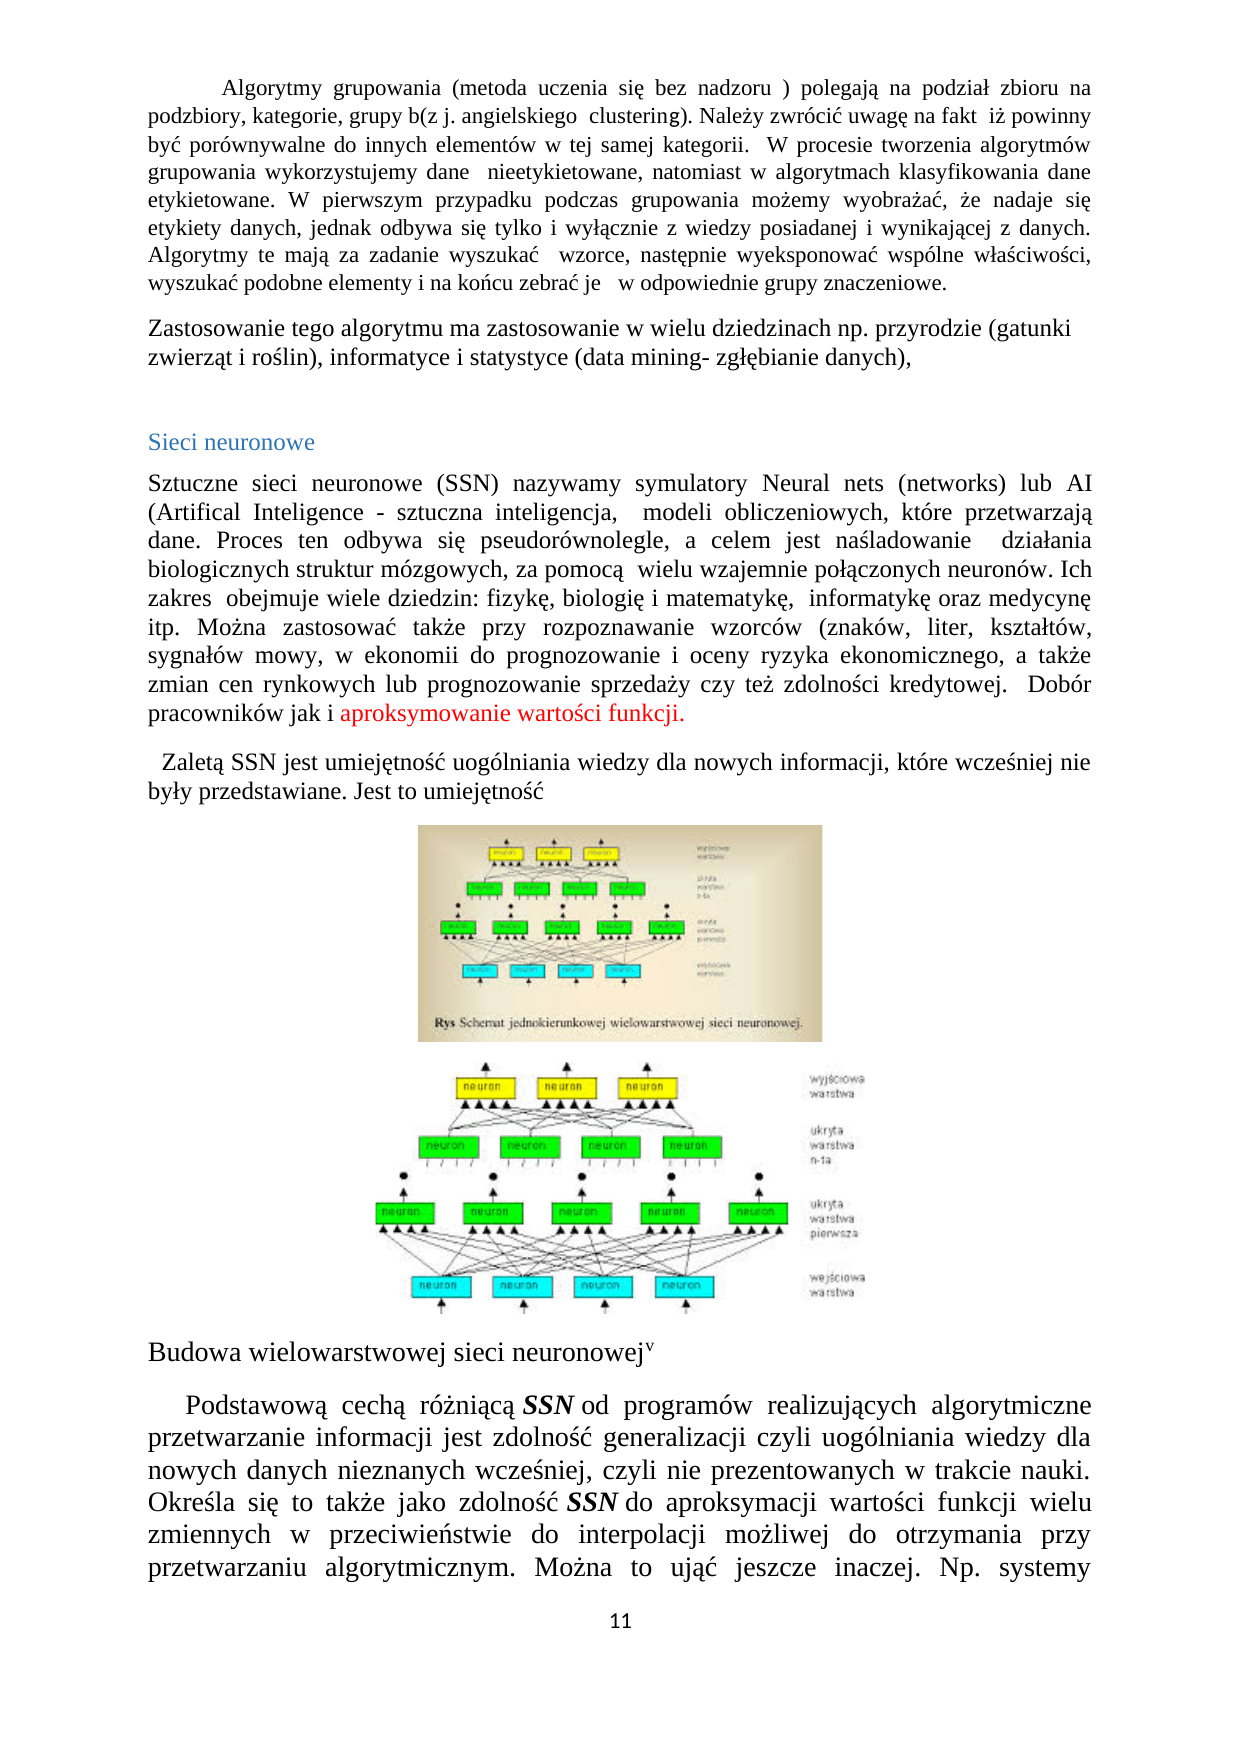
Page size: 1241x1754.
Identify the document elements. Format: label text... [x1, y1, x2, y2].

text Sztuczne sieci neuronowe (SSN) nazywamy symulatory Neural nets (networks) lub AI (Artifical Inteligence - sztuczna inteligencja, modeli obliczeniowych, które przetwarzają dane. Proces ten odbywa się pseudorównolegle, a celem jest naśladowanie działania biologicznych struktur mózgowych, za pomocą wielu wzajemnie połączonych neuronów. Ich zakres obejmuje wiele dziedzin: fizykę, biologię i matematykę, informatykę oraz medycynę itp. Można zastosować także przy rozpoznawanie wzorców (znaków, liter, kształtów, sygnałów mowy, w ekonomii do prognozowanie i oceny ryzyka ekonomicznego, a także zmian cen rynkowych lub prognozowanie sprzedaży czy też zdolności kredytowej. Dobór pracowników jak i aproksymowanie wartości funkcji. [148, 468, 1093, 727]
text Zaletą SSN jest umiejętność uogólniania wiedzy dla nowych informacji, które wcześniej nie były przedstawiane. Jest to umiejętność [148, 747, 1093, 805]
text Zastosowanie tego algorytmu ma zastosowanie w wielu dziedzinach np. przyrodzie (gatunki zwierząt i roślin), informatyce i statystyce (data mining- zgłębianie danych), [148, 313, 1093, 371]
text Podstawową cechą różniącą SSN od programów realizujących algorytmiczne przetwarzanie informacji jest zdolność generalizacji czyli uogólniania wiedzy dla nowych danych nieznanych wcześniej, czyli nie prezentowanych w trakcie nauki. Określa się to także jako zdolność SSN do aproksymacji wartości funkcji wielu zmiennych w przeciwieństwie do interpolacji możliwej do otrzymania przy przetwarzaniu algorytmicznym. Można to ująć jeszcze inaczej. Np. systemy [148, 1388, 1093, 1582]
subtitle Sieci neuronowe [148, 427, 1093, 456]
text Budowa wielowarstwowej sieci neuronowej [148, 1335, 1093, 1367]
text Algorytmy grupowania (metoda uczenia się bez nadzoru ) polegają na podział zbioru na podzbiory, kategorie, grupy b(z j. angielskiego clustering). Należy zwrócić uwagę na fakt iż powinny być porównywalne do innych elementów w tej samej kategorii. W procesie tworzenia algorytmów grupowania wykorzystujemy dane nieetykietowane, natomiast w algorytmach klasyfikowania dane etykietowane. W pierwszym przypadku podczas grupowania możemy wyobrażać, że nadaje się etykiety danych, jednak odbywa się tylko i wyłącznie z wiedzy posiadanej i wynikającej z danych. Algorytmy te mają za zadanie wyszukać wzorce, następnie wyeksponować wspólne właściwości, wyszukać podobne elementy i na końcu zebrać je w odpowiednie grupy znaczeniowe. [148, 74, 1093, 295]
